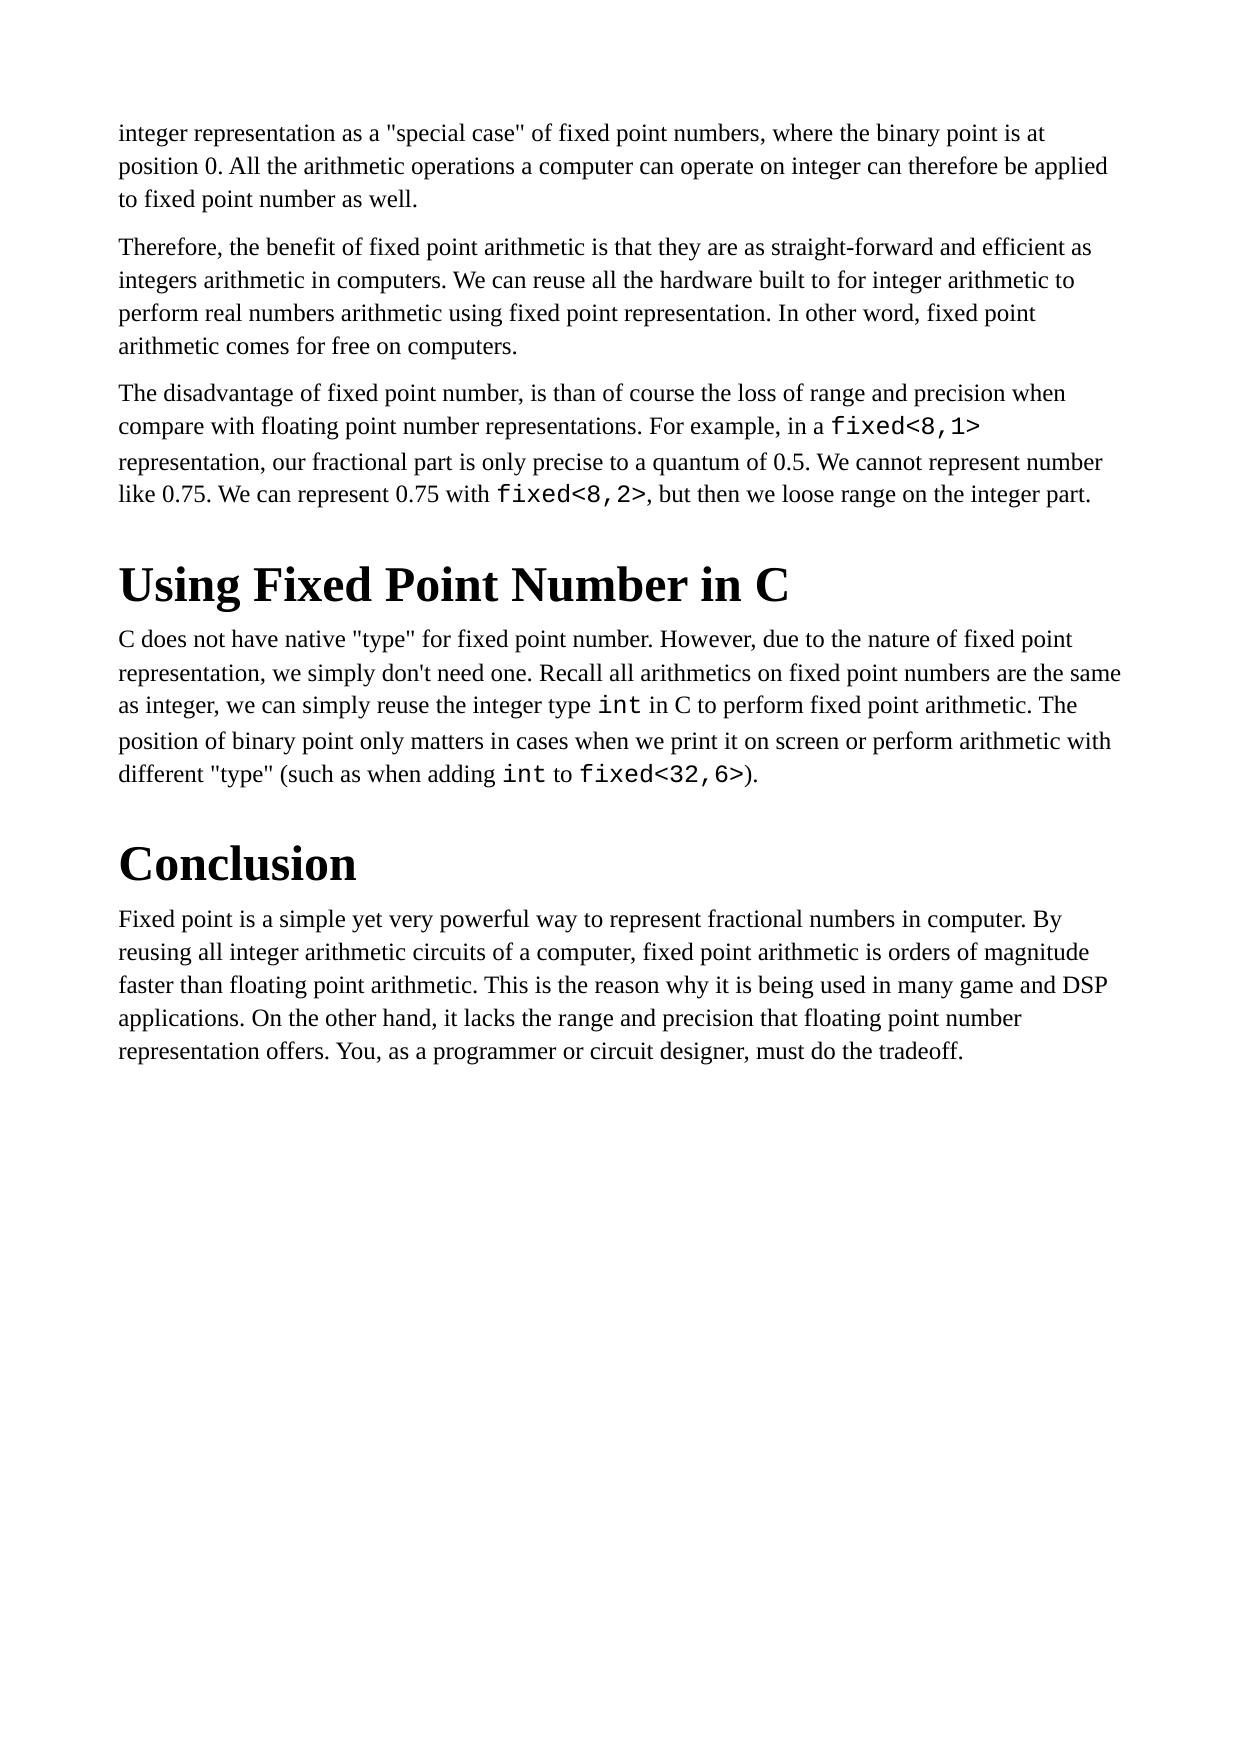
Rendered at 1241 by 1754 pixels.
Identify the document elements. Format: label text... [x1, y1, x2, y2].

text C does not have native "type" for fixed point number. However, due to the nature of fixed point representation, we simply don't need one. Recall all arithmetics on fixed point numbers are the same as integer, we can simply reuse the integer type int in C to perform fixed point arithmetic. The position of binary point only matters in cases when we print it on screen or perform arithmetic with different "type" (such as when adding int to fixed<32,6>). [118, 624, 1122, 789]
text Fixed point is a simple yet very powerful way to represent fractional numbers in computer. By reusing all integer arithmetic circuits of a computer, fixed point arithmetic is orders of magnitude faster than floating point arithmetic. This is the reason why it is being used in many game and DSP applications. On the other hand, it lacks the range and precision that floating point number representation offers. You, as a programmer or circuit designer, must do the tradeoff. [118, 904, 1122, 1064]
text Therefore, the benefit of fixed point arithmetic is that they are as straight-forward and efficient as integers arithmetic in computers. We can reuse all the hardware built to for integer arithmetic to perform real numbers arithmetic using fixed point representation. In other word, fixed point arithmetic comes for free on computers. [118, 232, 1122, 359]
text integer representation as a "special case" of fixed point numbers, where the binary point is at position 0. All the arithmetic operations a computer can operate on integer can therefore be applied to fixed point number as well. [118, 118, 1122, 213]
text The disadvantage of fixed point number, is than of course the loss of range and precision when compare with floating point number representations. For example, in a fixed<8,1> representation, our fractional part is only precise to a quantum of 0.5. We cannot represent number like 0.75. We can represent 0.75 with fixed<8,2>, but then we loose range on the integer part. [118, 378, 1122, 510]
subtitle Conclusion [118, 834, 1122, 891]
subtitle Using Fixed Point Number in C [118, 554, 1122, 612]
